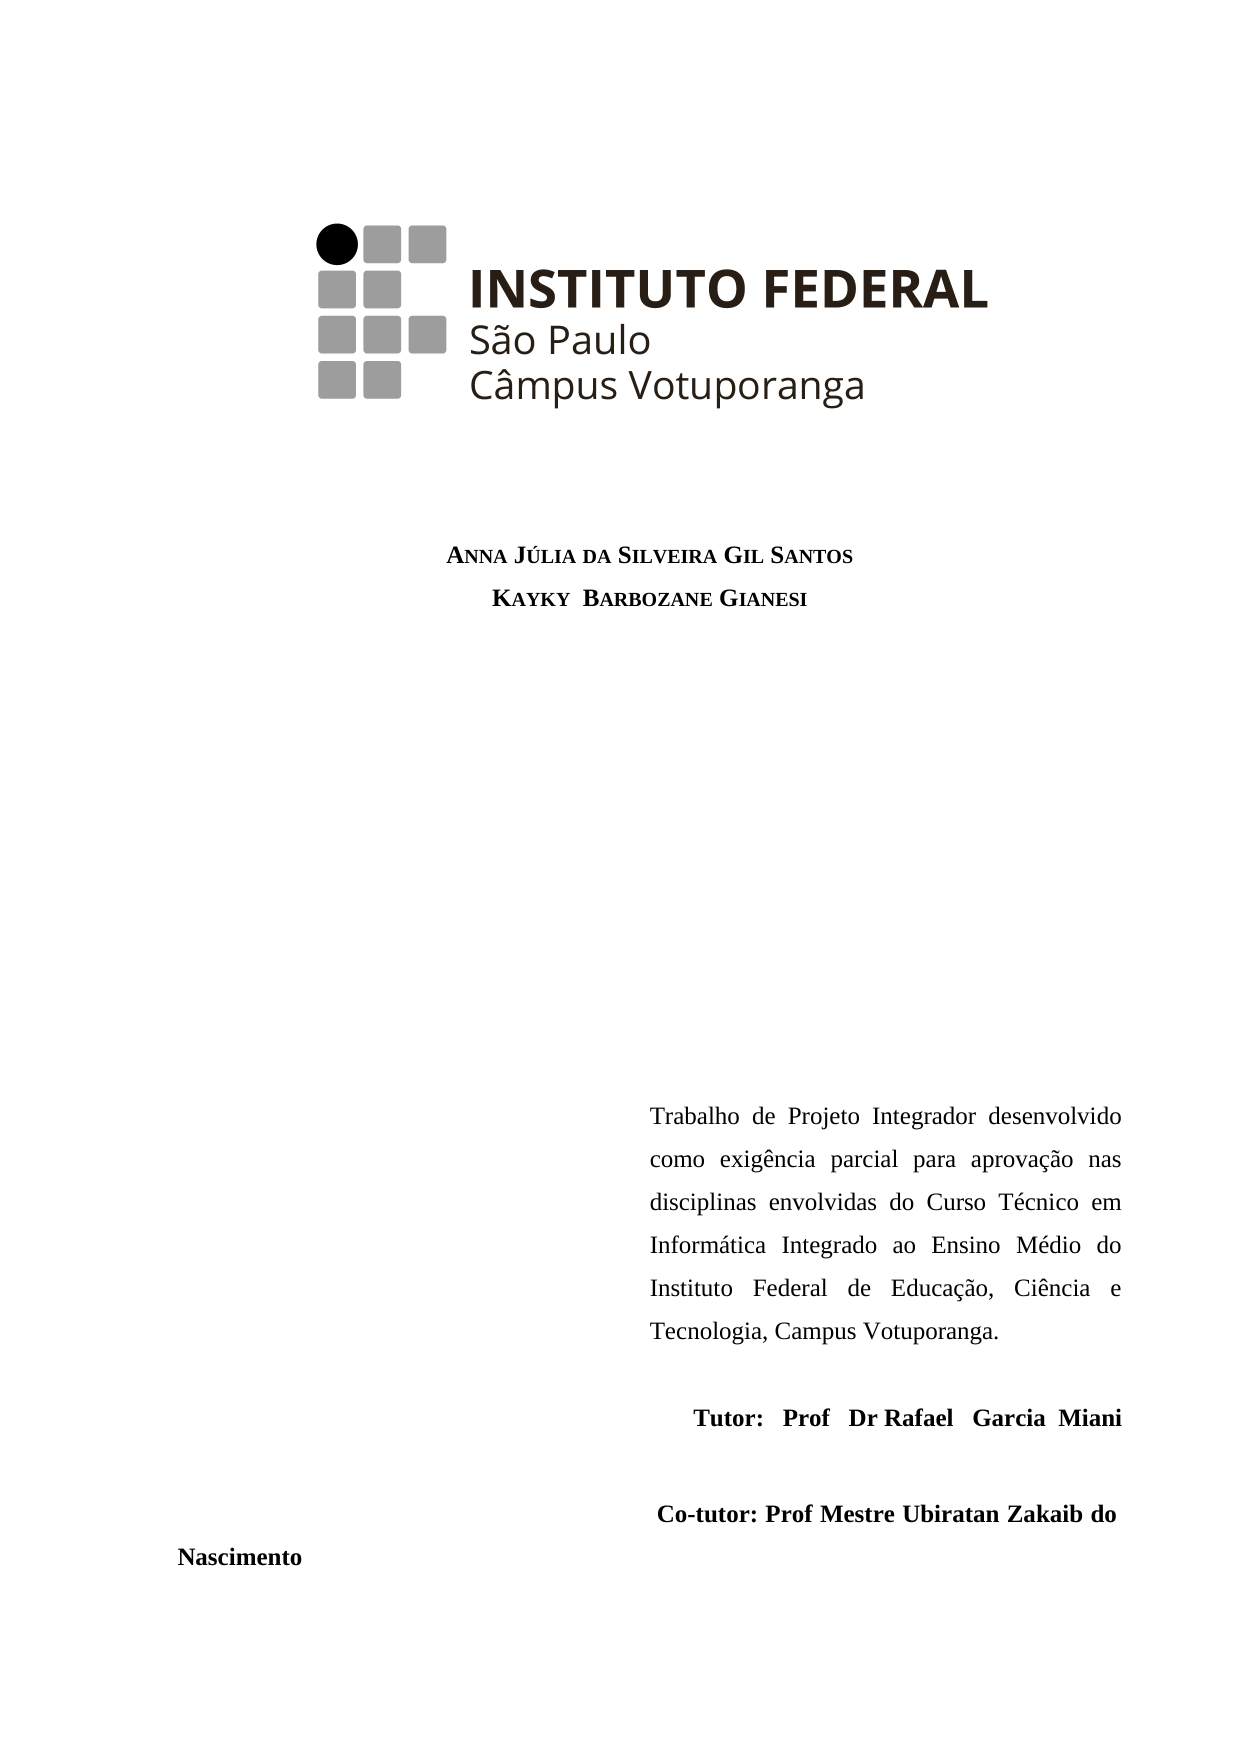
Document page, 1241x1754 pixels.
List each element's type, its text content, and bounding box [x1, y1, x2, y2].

text Co-tutor: Prof Mestre Ubiratan Zakaib do Nascimento [177, 1499, 1122, 1571]
text Tutor: Prof Dr Rafael Garcia Miani Tutor: Prof Dr Rafael Garcia KAIB DO [177, 1403, 1122, 1482]
picture [283, 177, 1017, 440]
text Anna Júlia da Silveira Gil Santos [177, 540, 1122, 569]
text Kayky Barbozane Gianesi [177, 583, 1122, 612]
text Trabalho de Projeto Integrador desenvolvido como exigência parcial para aprovação nas disciplinas envolvidas do Curso Técnico em Informática Integrado ao Ensino Médio do Instituto Federal de Educação, Ciência e Tecnologia, Campus Votuporanga. [649, 1101, 1122, 1345]
